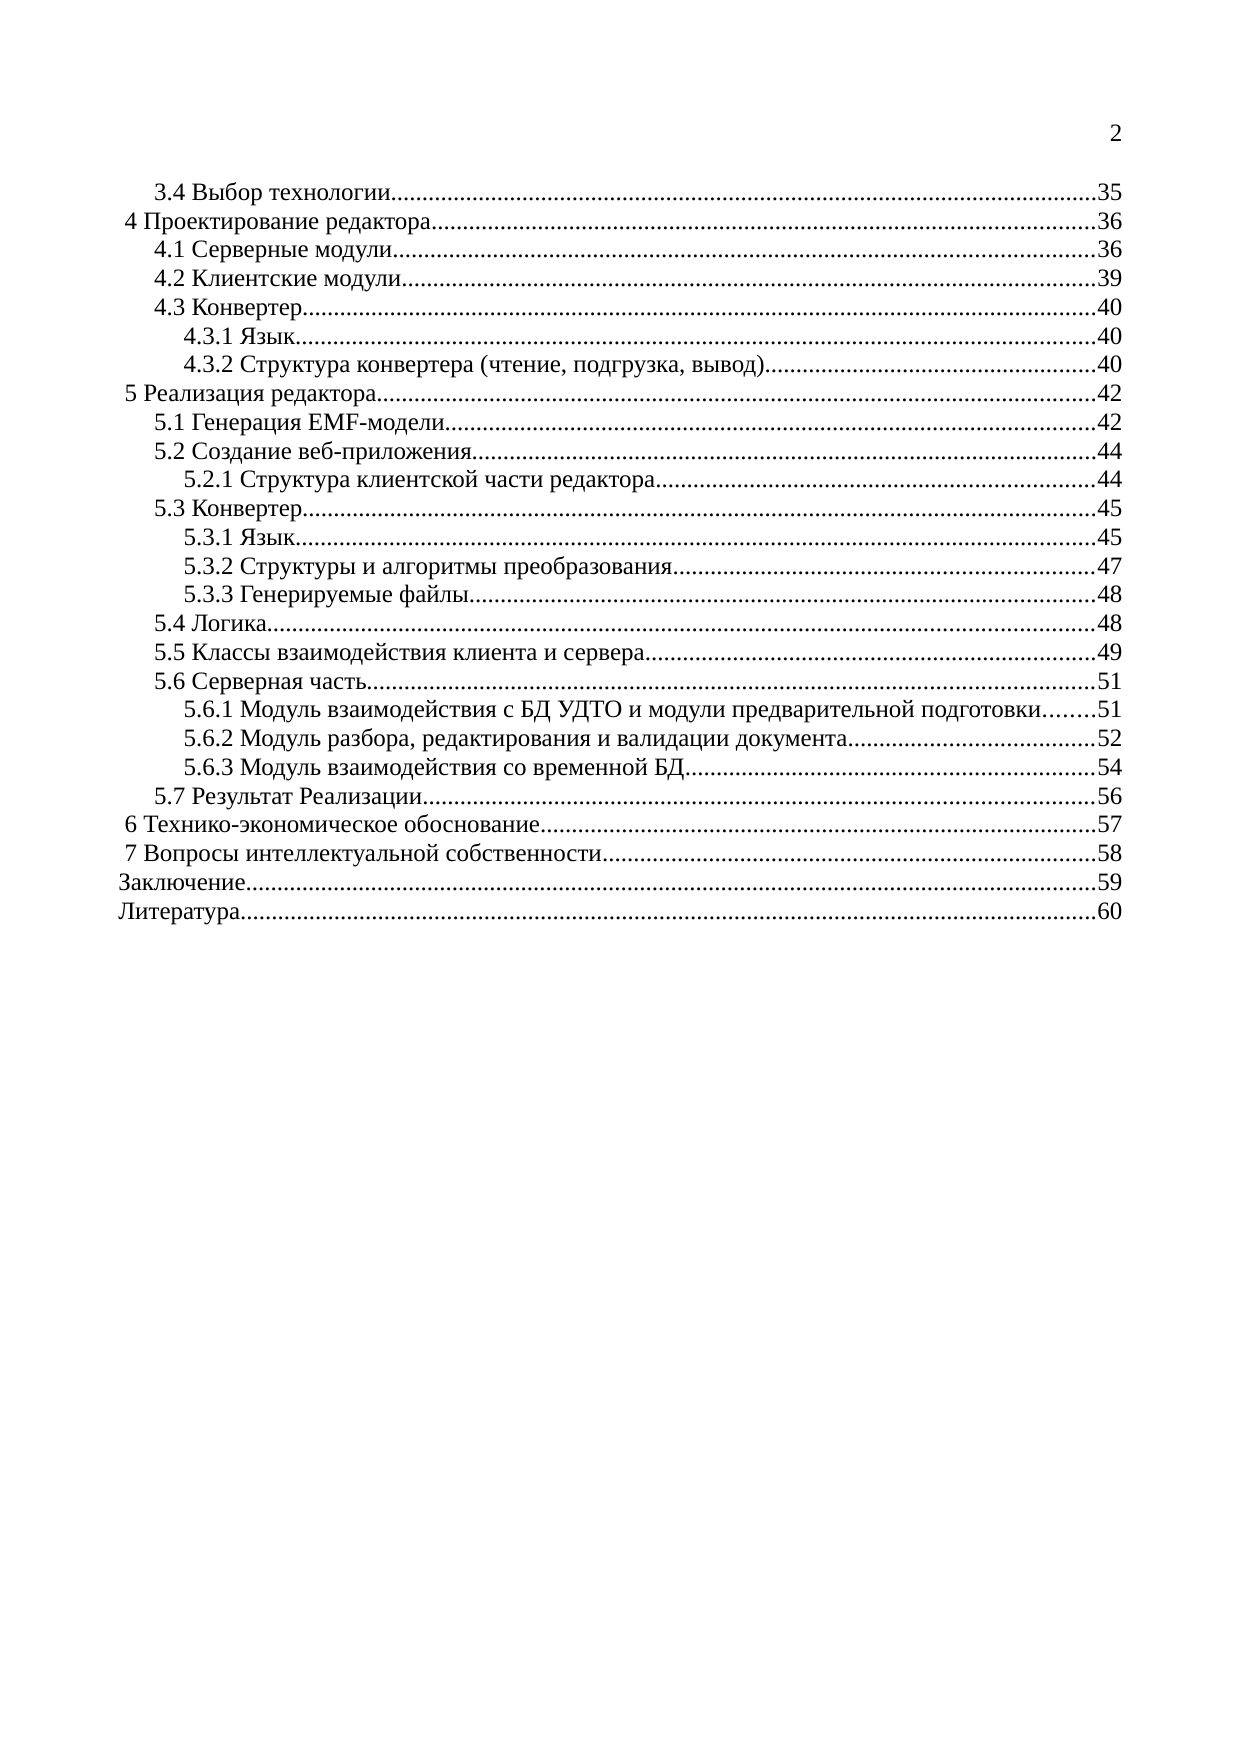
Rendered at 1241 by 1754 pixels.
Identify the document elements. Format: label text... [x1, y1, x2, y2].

text Литература 60 [118, 896, 1122, 924]
text 5.4 Логика 48 [148, 608, 1122, 637]
text 3.4 Выбор технологии 35 [148, 177, 1122, 206]
text 5.3.1 Язык 45 [177, 522, 1122, 551]
text 5.2 Создание веб-приложения 44 [148, 436, 1122, 464]
text 5.1 Генерация EMF-модели 42 [148, 407, 1122, 436]
text 7 Вопросы интеллектуальной собственности 58 [118, 838, 1122, 867]
text 5.6.3 Модуль взаимодействия со временной БД 54 [177, 752, 1122, 781]
text 5.6.2 Модуль разбора, редактирования и валидации документа 52 [177, 723, 1122, 752]
text 4.3.1 Язык 40 [177, 321, 1122, 349]
text 5.3.3 Генерируемые файлы 48 [177, 579, 1122, 608]
text Заключение 59 [118, 867, 1122, 896]
text 5.6 Серверная часть 51 [148, 666, 1122, 694]
text 4.3.2 Структура конвертера (чтение, подгрузка, вывод) 40 [177, 349, 1122, 378]
text 4 Проектирование редактора 36 [118, 206, 1122, 234]
text 4.1 Серверные модули 36 [148, 234, 1122, 263]
text 5.7 Результат Реализации 56 [148, 781, 1122, 809]
text 5.6.1 Модуль взаимодействия с БД УДТО и модули предварительной подготовки 51 [177, 694, 1122, 723]
text 5 Реализация редактора 42 [118, 378, 1122, 407]
text 5.5 Классы взаимодействия клиента и сервера 49 [148, 637, 1122, 666]
text 4.3 Конвертер 40 [148, 292, 1122, 321]
text 6 Технико-экономическое обоснование 57 [118, 809, 1122, 838]
text 5.3 Конвертер 45 [148, 493, 1122, 522]
text 5.3.2 Структуры и алгоритмы преобразования 47 [177, 551, 1122, 579]
text 5.2.1 Структура клиентской части редактора 44 [177, 464, 1122, 493]
text 4.2 Клиентские модули 39 [148, 263, 1122, 292]
